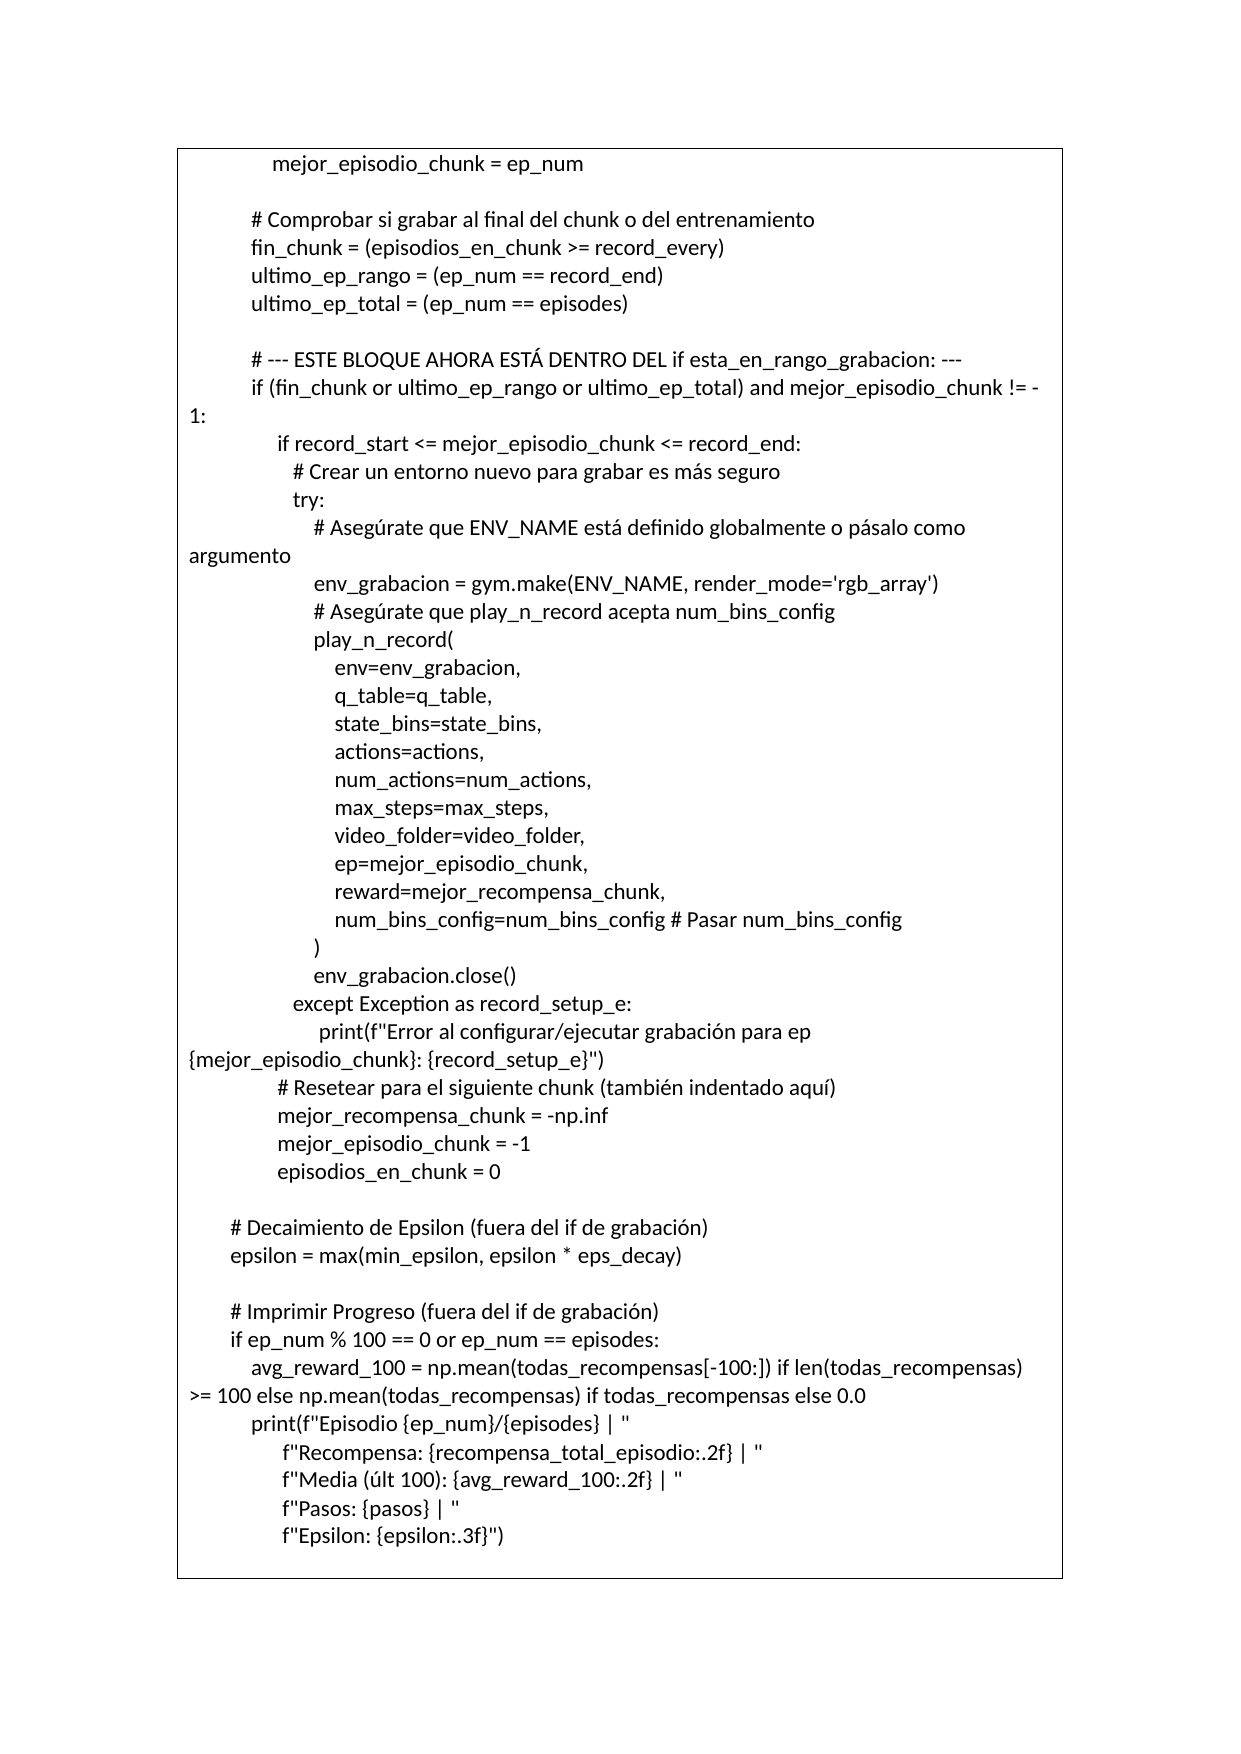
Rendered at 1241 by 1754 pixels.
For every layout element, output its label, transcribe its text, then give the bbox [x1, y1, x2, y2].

table_header mejor_episodio_chunk = ep_num # Comprobar si grabar al final del chunk o del entrenamiento fin_chunk = (episodios_en_chunk >= record_every) ultimo_ep_rango = (ep_num == record_end) ultimo_ep_total = (ep_num == episodes) # --- ESTE BLOQUE AHORA ESTÁ DENTRO DEL if esta_en_rango_grabacion: --- if (fin_chunk or ultimo_ep_rango or ultimo_ep_total) and mejor_episodio_chunk != -1: if record_start <= mejor_episodio_chunk <= record_end: # Crear un entorno nuevo para grabar es más seguro try: # Asegúrate que ENV_NAME está definido globalmente o pásalo como argumento env_grabacion = gym.make(ENV_NAME, render_mode='rgb_array') # Asegúrate que play_n_record acepta num_bins_config play_n_record( env=env_grabacion, q_table=q_table, state_bins=state_bins, actions=actions, num_actions=num_actions, max_steps=max_steps, video_folder=video_folder, ep=mejor_episodio_chunk, reward=mejor_recompensa_chunk, num_bins_config=num_bins_config # Pasar num_bins_config ) env_grabacion.close() except Exception as record_setup_e: print(f"Error al configurar/ejecutar grabación para ep {mejor_episodio_chunk}: {record_setup_e}") # Resetear para el siguiente chunk (también indentado aquí) mejor_recompensa_chunk = -np.inf mejor_episodio_chunk = -1 episodios_en_chunk = 0 # Decaimiento de Epsilon (fuera del if de grabación) epsilon = max(min_epsilon, epsilon * eps_decay) # Imprimir Progreso (fuera del if de grabación) if ep_num % 100 == 0 or ep_num == episodes: avg_reward_100 = np.mean(todas_recompensas[-100:]) if len(todas_recompensas) >= 100 else np.mean(todas_recompensas) if todas_recompensas else 0.0 print(f"Episodio {ep_num}/{episodes} | " f"Recompensa: {recompensa_total_episodio:.2f} | " f"Media (últ 100): {avg_reward_100:.2f} | " f"Pasos: {pasos} | " f"Epsilon: {epsilon:.3f}") [178, 149, 1062, 1578]
